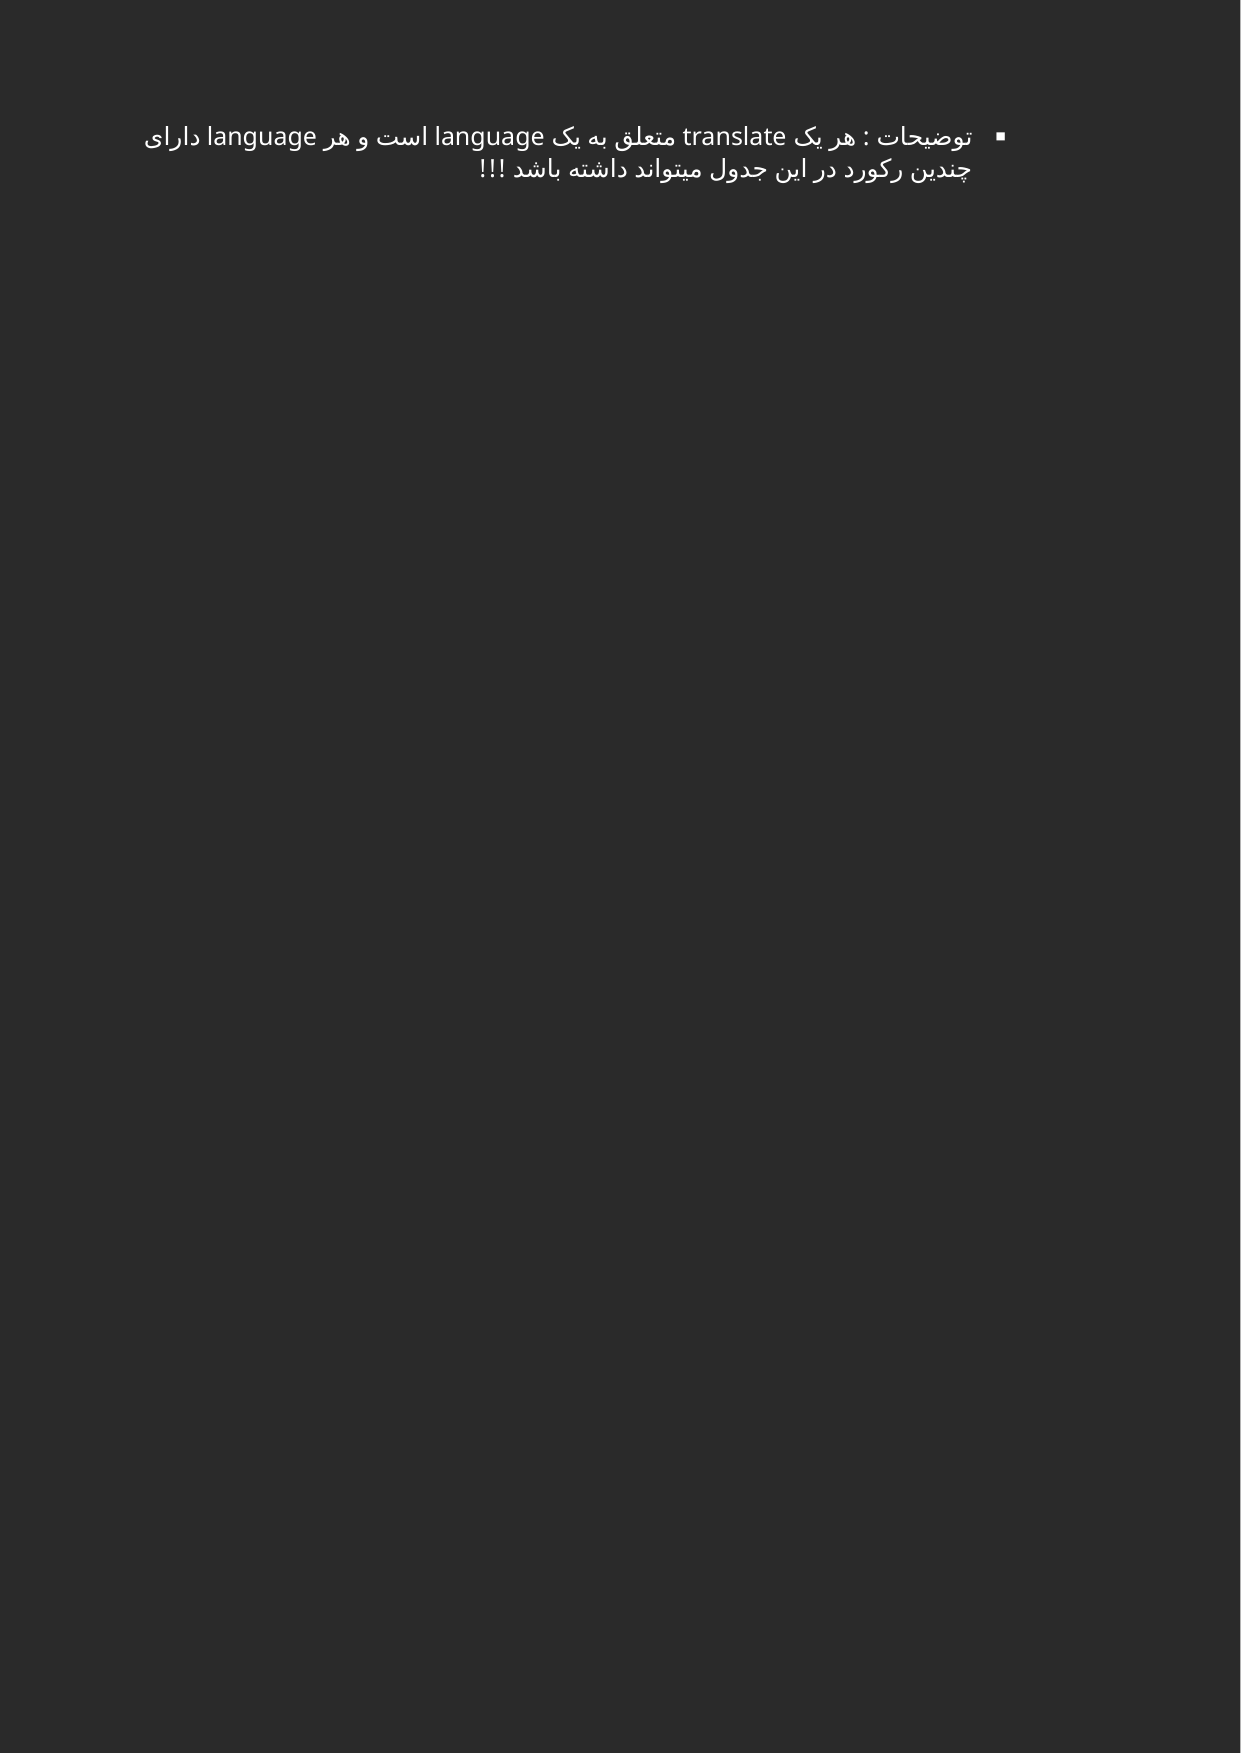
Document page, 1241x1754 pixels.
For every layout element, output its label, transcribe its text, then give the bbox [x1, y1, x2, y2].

list توضیحات : هر یک translate متعلق به یک language است و هر language دارای چندین رکورد در این جدول میتواند داشته باشد !!! [118, 118, 1010, 188]
